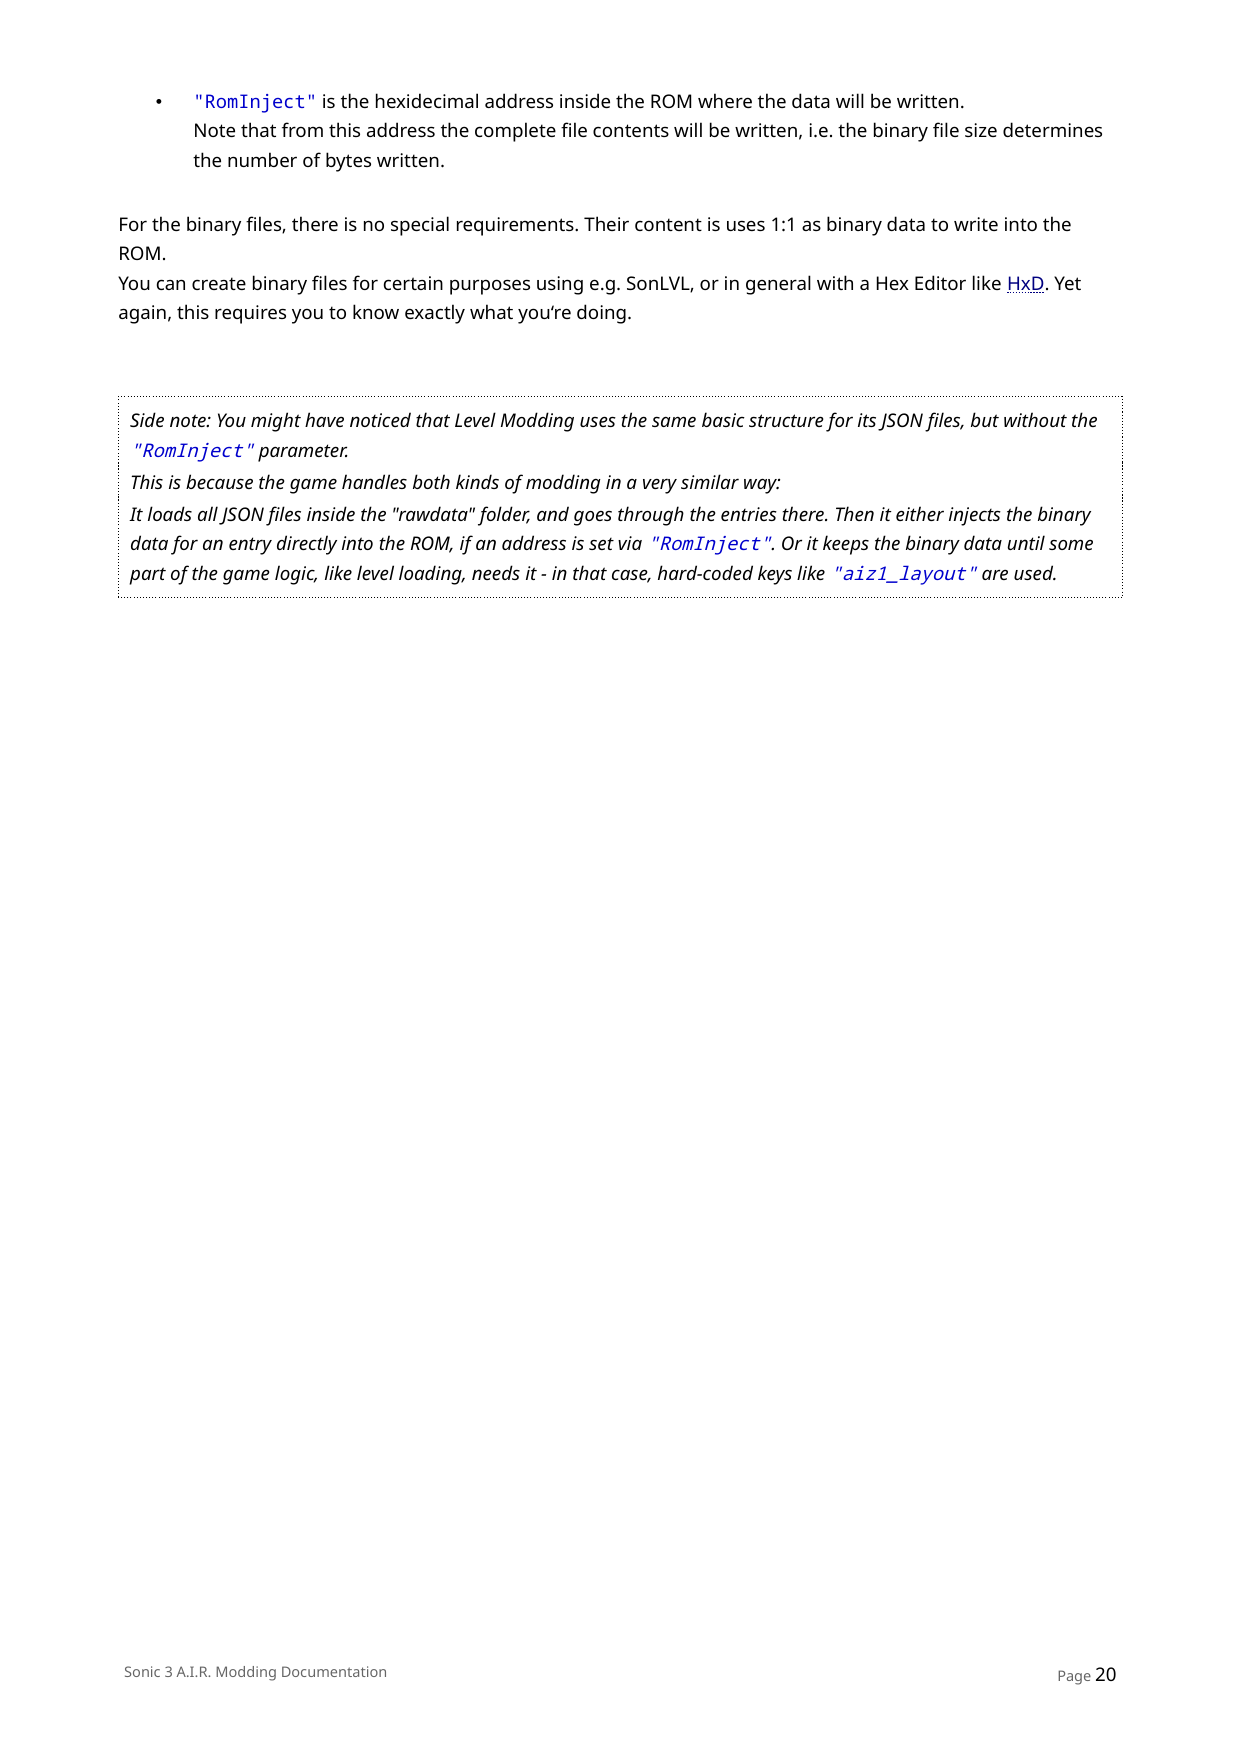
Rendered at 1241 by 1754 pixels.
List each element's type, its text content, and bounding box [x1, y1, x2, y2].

text This is because the game handles both kinds of modding in a very similar way: [118, 457, 1122, 489]
text For the binary files, there is no special requirements. Their content is uses 1:1 as binary data to write into the ROM. You can create binary files for certain purposes using e.g. SonLVL, or in general with a Hex Editor like HxD. Yet again, this requires you to know exactly what you‘re doing. [118, 211, 1122, 325]
text Side note: You might have noticed that Level Modding uses the same basic structure for its JSON files, but without the "RomInject" parameter. [118, 396, 1122, 457]
text It loads all JSON files inside the "rawdata" folder, and goes through the entries there. Then it either injects the binary data for an entry directly into the ROM, if an address is set via "RomInject". Or it keeps the binary data until some part of the game logic, like level loading, needs it - in that case, hard-coded keys like "aiz1_layout" are used. [118, 489, 1122, 597]
list "RomInject" is the hexidecimal address inside the ROM where the data will be written. Note that from this address the complete file contents will be written, i.e. the binary file size determines the number of bytes written. [156, 88, 1122, 173]
